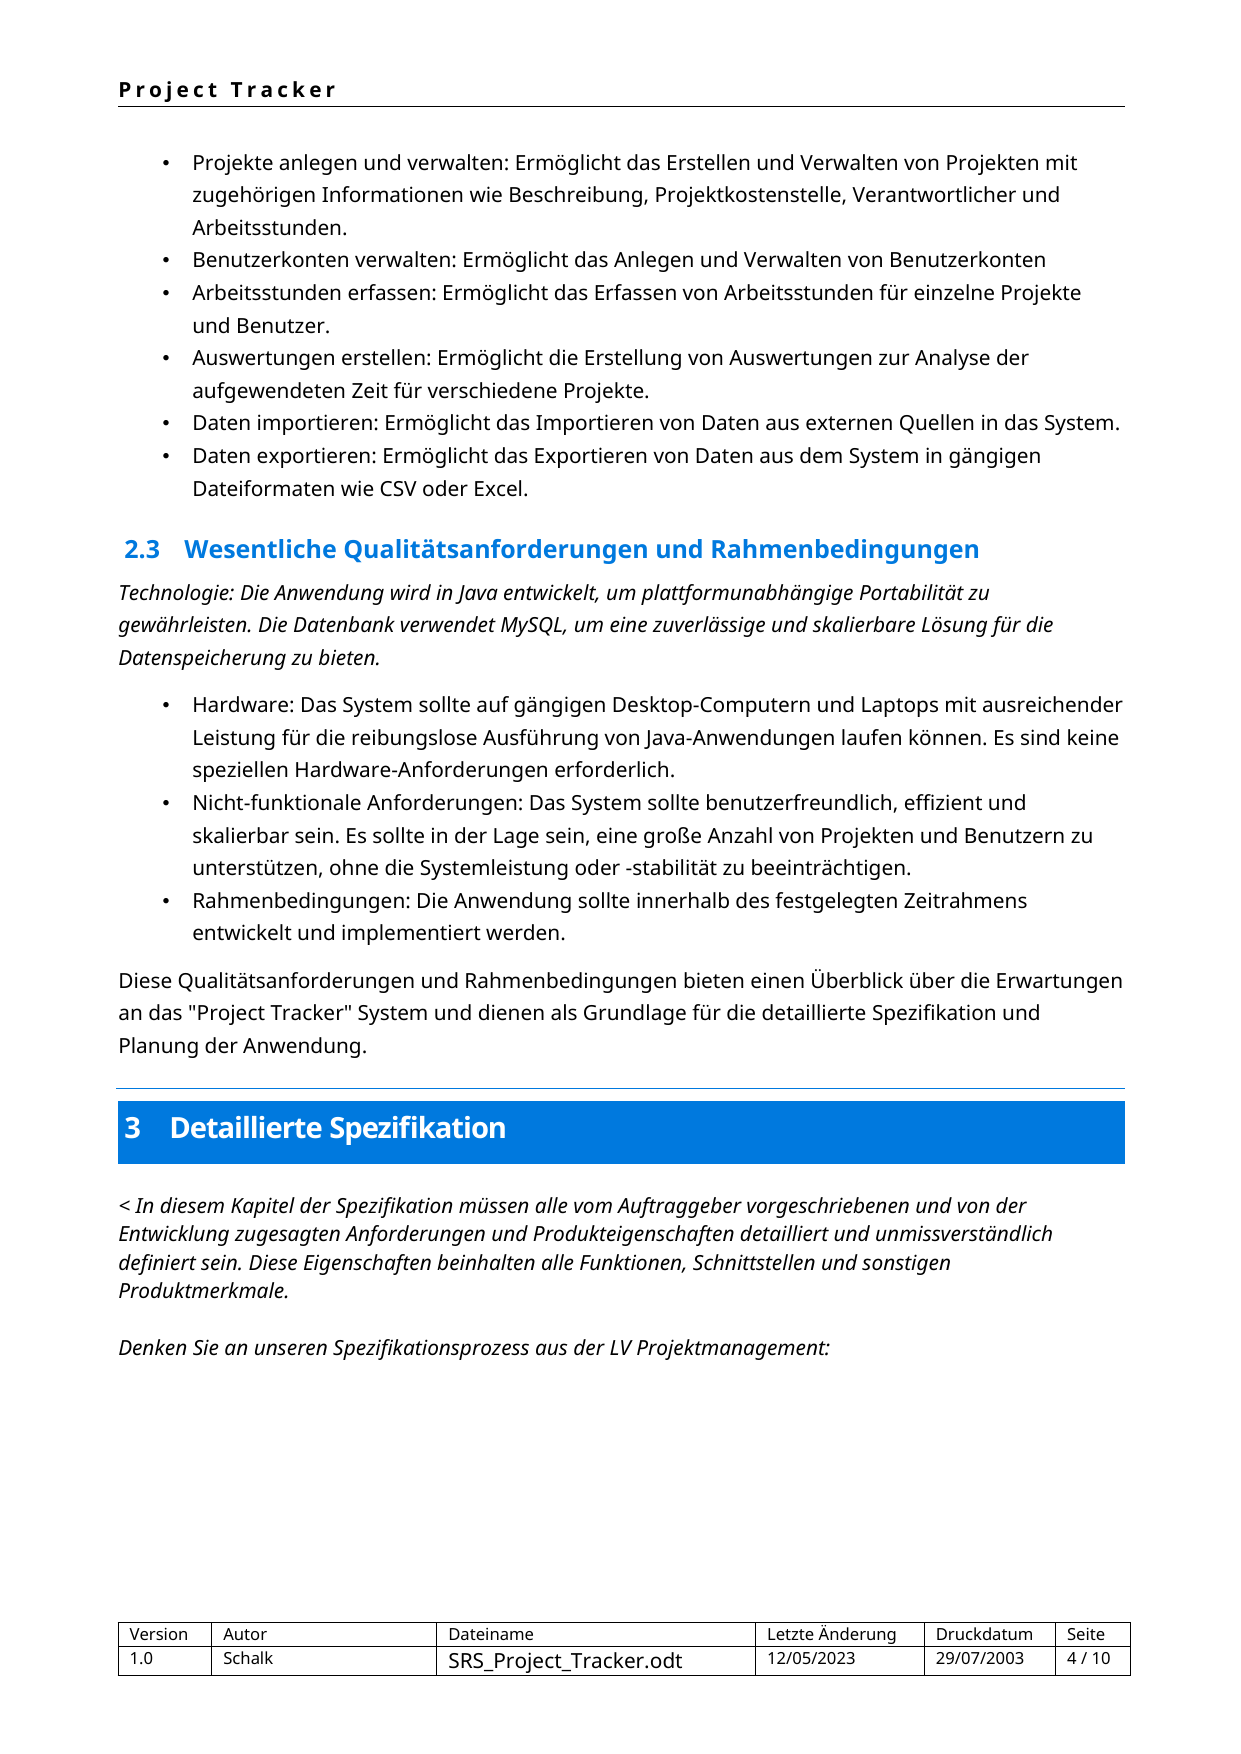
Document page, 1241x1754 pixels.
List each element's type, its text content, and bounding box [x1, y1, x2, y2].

list Rahmenbedingungen: Die Anwendung sollte innerhalb des festgelegten Zeitrahmens entwickelt und implementiert werden. [162, 886, 1125, 947]
text Technologie: Die Anwendung wird in Java entwickelt, um plattformunabhängige Portabilität zu gewährleisten. Die Datenbank verwendet MySQL, um eine zuverlässige und skalierbare Lösung für die Datenspeicherung zu bieten. [118, 578, 1125, 672]
list Nicht-funktionale Anforderungen: Das System sollte benutzerfreundlich, effizient und skalierbar sein. Es sollte in der Lage sein, eine große Anzahl von Projekten und Benutzern zu unterstützen, ohne die Systemleistung oder -stabilität zu beeinträchtigen. [162, 788, 1125, 882]
text Denken Sie an unseren Spezifikationsprozess aus der LV Projektmanagement: [118, 1333, 1125, 1361]
list Daten exportieren: Ermöglicht das Exportieren von Daten aus dem System in gängigen Dateiformaten wie CSV oder Excel. [162, 441, 1125, 502]
list Projekte anlegen und verwalten: Ermöglicht das Erstellen und Verwalten von Projekten mit zugehörigen Informationen wie Beschreibung, Projektkostenstelle, Verantwortlicher und Arbeitsstunden. [162, 148, 1125, 241]
text < In diesem Kapitel der Spezifikation müssen alle vom Auftraggeber vorgeschriebenen und von der Entwicklung zugesagten Anforderungen und Produkteigenschaften detailliert und unmissverständlich definiert sein. Diese Eigenschaften beinhalten alle Funktionen, Schnittstellen und sonstigen Produktmerkmale. [118, 1191, 1125, 1304]
list Auswertungen erstellen: Ermöglicht die Erstellung von Auswertungen zur Analyse der aufgewendeten Zeit für verschiedene Projekte. [162, 343, 1125, 404]
list Hardware: Das System sollte auf gängigen Desktop-Computern und Laptops mit ausreichender Leistung für die reibungslose Ausführung von Java-Anwendungen laufen können. Es sind keine speziellen Hardware-Anforderungen erforderlich. [162, 690, 1125, 784]
list Benutzerkonten verwalten: Ermöglicht das Anlegen und Verwalten von Benutzerkonten [162, 246, 1125, 274]
subtitle Detaillierte Spezifikation [118, 1101, 1125, 1164]
subtitle Wesentliche Qualitätsanforderungen und Rahmenbedingungen [124, 531, 1125, 565]
text Diese Qualitätsanforderungen und Rahmenbedingungen bieten einen Überblick über die Erwartungen an das "Project Tracker" System und dienen als Grundlage für die detaillierte Spezifikation und Planung der Anwendung. [118, 966, 1125, 1059]
list Arbeitsstunden erfassen: Ermöglicht das Erfassen von Arbeitsstunden für einzelne Projekte und Benutzer. [162, 278, 1125, 339]
list Daten importieren: Ermöglicht das Importieren von Daten aus externen Quellen in das System. [162, 408, 1125, 437]
